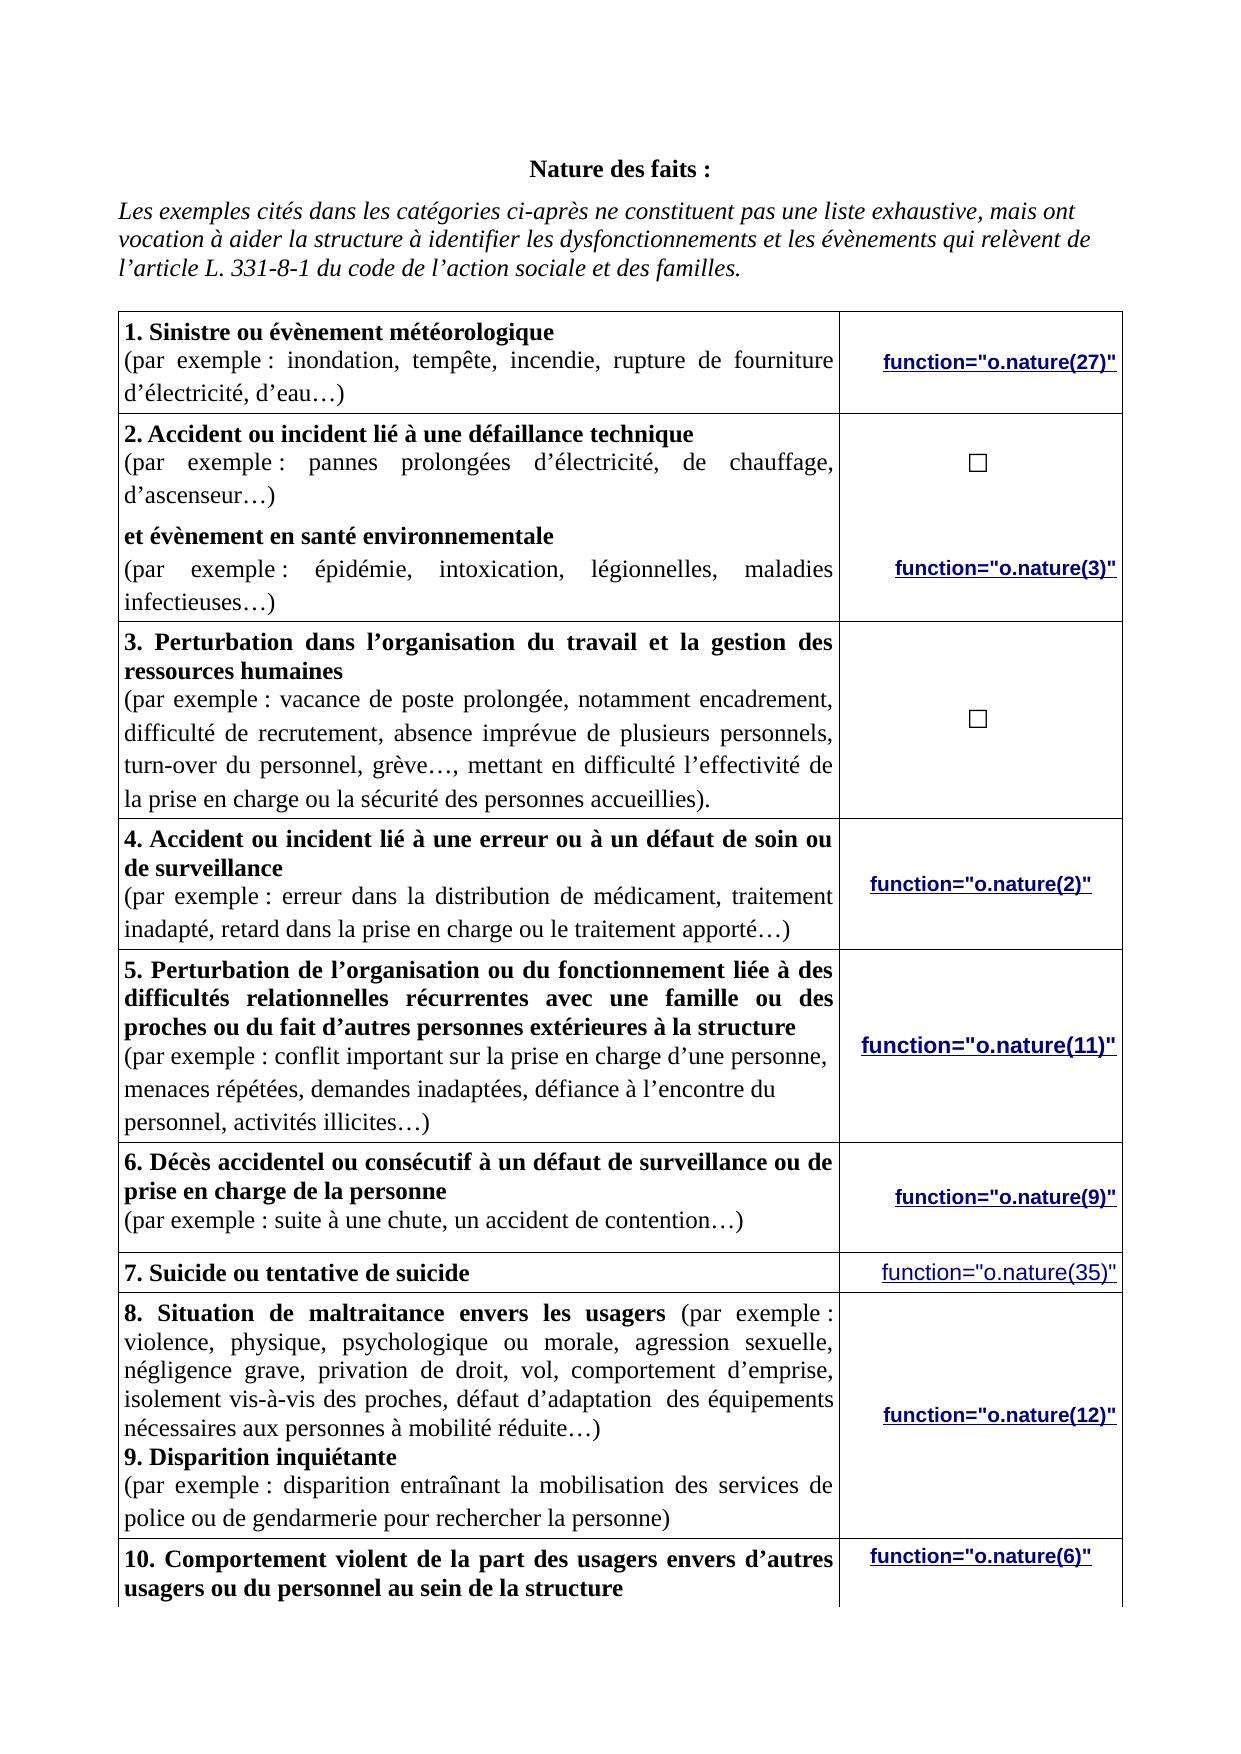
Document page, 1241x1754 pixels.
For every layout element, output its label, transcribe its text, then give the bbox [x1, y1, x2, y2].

table_cell 6. Décès accidentel ou consécutif à un défaut de surveillance ou de prise en charge de la personne (par exemple : suite à une chute, un accident de contention…) [119, 1143, 839, 1252]
table_cell 4. Accident ou incident lié à une erreur ou à un défaut de soin ou de surveillance (par exemple : erreur dans la distribution de médicament, traitement inadapté, retard dans la prise en charge ou le traitement apporté…) [119, 819, 839, 949]
table_cell function="o.nature(3)" [840, 515, 1122, 621]
table_cell ☐ [840, 622, 1122, 818]
table_header function="o.nature(27)" [840, 312, 1122, 413]
table_cell 7. Suicide ou tentative de suicide [119, 1253, 839, 1292]
table_cell function="o.nature(2)" [840, 819, 1122, 949]
table_cell 5. Perturbation de l’organisation ou du fonctionnement liée à des difficultés relationnelles récurrentes avec une famille ou des proches ou du fait d’autres personnes extérieures à la structure (par exemple : conflit important sur la prise en charge d’une personne, menaces répétées, demandes inadaptées, défiance à l’encontre du personnel, activités illicites…) [119, 950, 839, 1142]
table_cell 3. Perturbation dans l’organisation du travail et la gestion des ressources humaines (par exemple : vacance de poste prolongée, notamment encadrement, difficulté de recrutement, absence imprévue de plusieurs personnels, turn-over du personnel, grève…, mettant en difficulté l’effectivité de la prise en charge ou la sécurité des personnes accueillies). [119, 622, 839, 818]
table_cell function="o.nature(12)" [840, 1293, 1122, 1538]
table_cell function="o.nature(6)" [840, 1539, 1122, 1607]
table_cell 2. Accident ou incident lié à une défaillance technique (par exemple : pannes prolongées d’électricité, de chauffage, d’ascenseur…) [119, 414, 839, 515]
table_cell function="o.nature(11)" [840, 950, 1122, 1142]
text Nature des faits : [118, 154, 1122, 183]
text Les exemples cités dans les catégories ci-après ne constituent pas une liste exhaustive, mais ont vocation à aider la structure à identifier les dysfonctionnements et les évènements qui relèvent de l’article L. 331-8-1 du code de l’action sociale et des familles. [118, 196, 1122, 282]
table_cell function="o.nature(35)" [840, 1253, 1122, 1292]
table_cell 8. Situation de maltraitance envers les usagers (par exemple : violence, physique, psychologique ou morale, agression sexuelle, négligence grave, privation de droit, vol, comportement d’emprise, isolement vis-à-vis des proches, défaut d’adaptation des équipements nécessaires aux personnes à mobilité réduite…) 9. Disparition inquiétante (par exemple : disparition entraînant la mobilisation des services de police ou de gendarmerie pour rechercher la personne) [119, 1293, 839, 1538]
table_cell function="o.nature(9)" [840, 1143, 1122, 1252]
table_cell 10. Comportement violent de la part des usagers envers d’autres usagers ou du personnel au sein de la structure [119, 1539, 839, 1607]
table_cell ☐ [840, 414, 1122, 515]
table_header 1. Sinistre ou évènement météorologique (par exemple : inondation, tempête, incendie, rupture de fourniture d’électricité, d’eau…) [119, 312, 839, 413]
table_cell et évènement en santé environnementale (par exemple : épidémie, intoxication, légionnelles, maladies infectieuses…) [119, 515, 839, 621]
